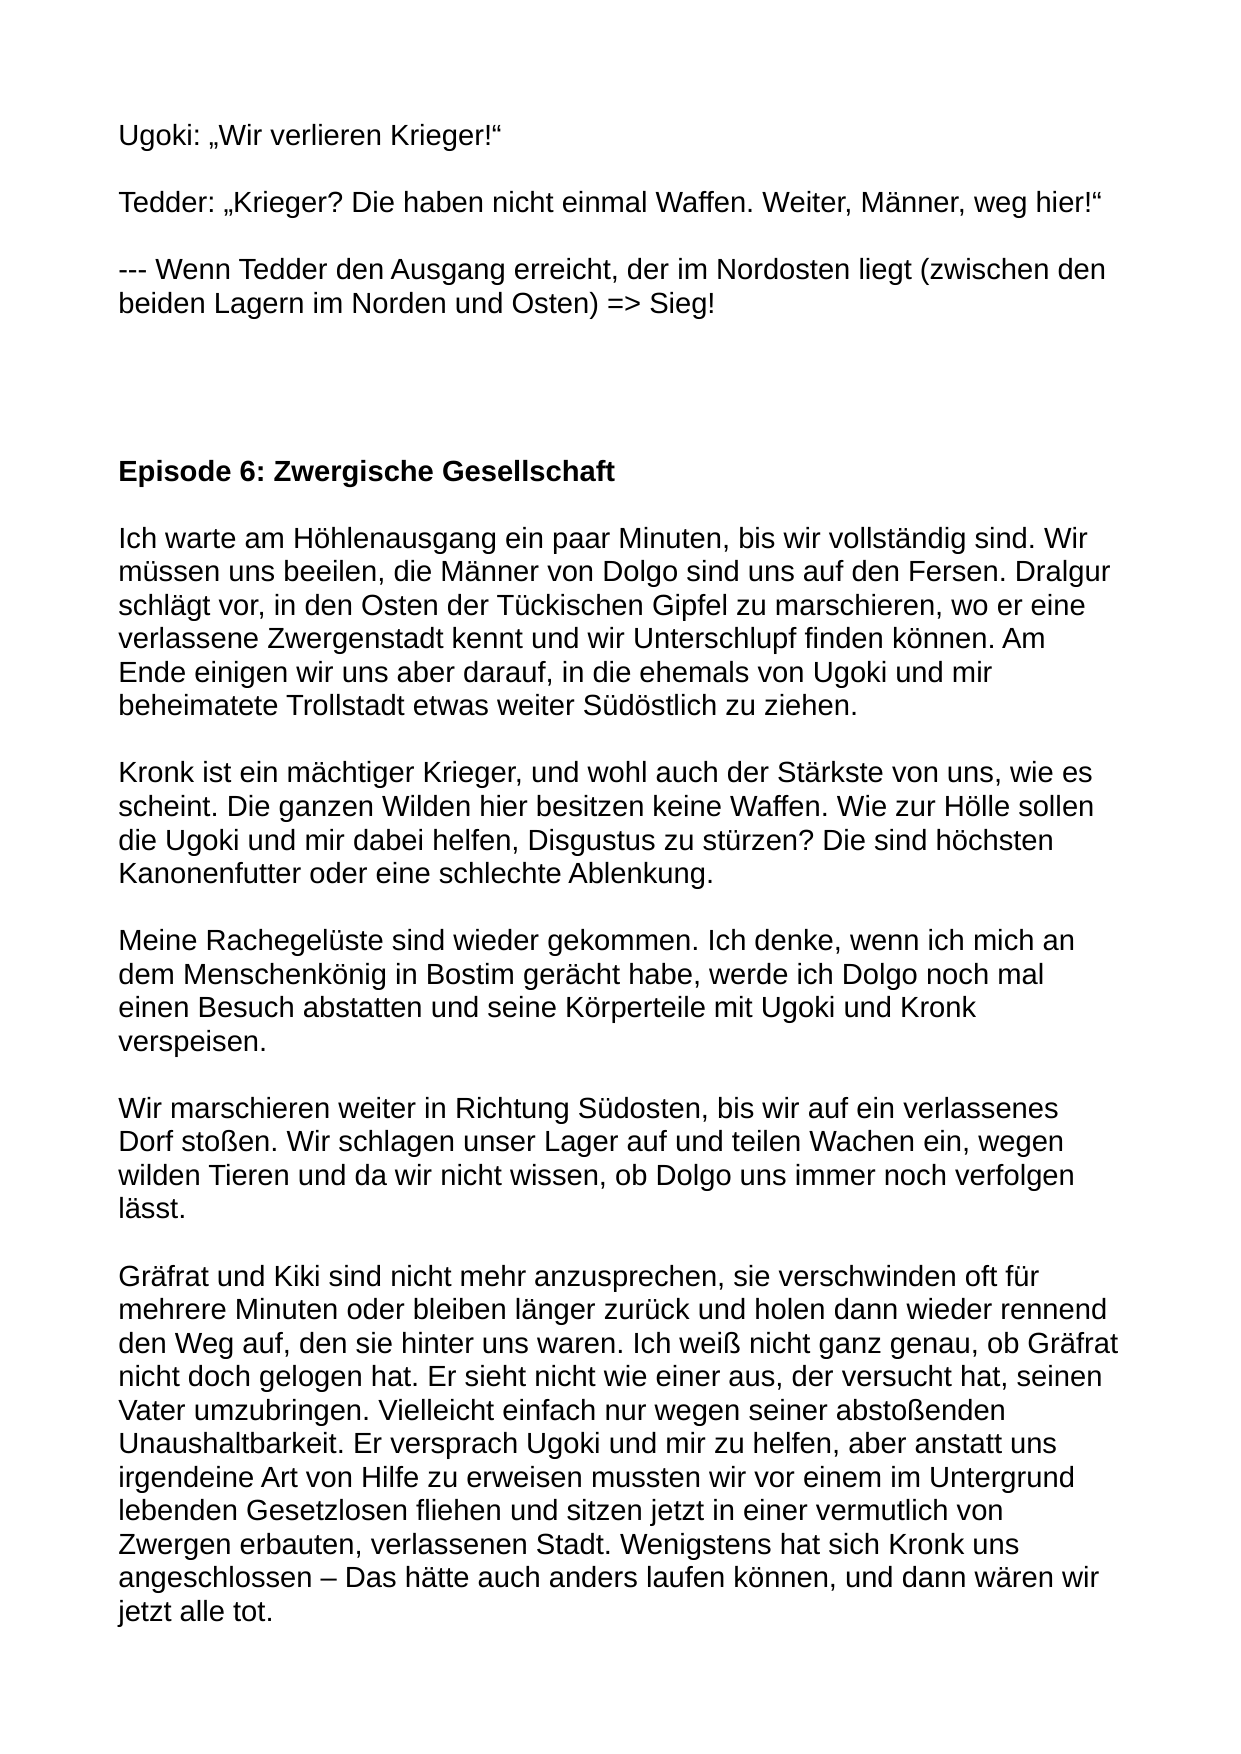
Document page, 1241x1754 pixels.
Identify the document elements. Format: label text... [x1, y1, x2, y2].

text --- Wenn Tedder den Ausgang erreicht, der im Nordosten liegt (zwischen den beiden Lagern im Norden und Osten) => Sieg! [118, 252, 1122, 319]
text Ich warte am Höhlenausgang ein paar Minuten, bis wir vollständig sind. Wir müssen uns beeilen, die Männer von Dolgo sind uns auf den Fersen. Dralgur schlägt vor, in den Osten der Tückischen Gipfel zu marschieren, wo er eine verlassene Zwergenstadt kennt und wir Unterschlupf finden können. Am Ende einigen wir uns aber darauf, in die ehemals von Ugoki und mir beheimatete Trollstadt etwas weiter Südöstlich zu ziehen. [118, 521, 1122, 722]
text Gräfrat und Kiki sind nicht mehr anzusprechen, sie verschwinden oft für mehrere Minuten oder bleiben länger zurück und holen dann wieder rennend den Weg auf, den sie hinter uns waren. Ich weiß nicht ganz genau, ob Gräfrat nicht doch gelogen hat. Er sieht nicht wie einer aus, der versucht hat, seinen Vater umzubringen. Vielleicht einfach nur wegen seiner abstoßenden Unaushaltbarkeit. Er versprach Ugoki und mir zu helfen, aber anstatt uns irgendeine Art von Hilfe zu erweisen mussten wir vor einem im Untergrund lebenden Gesetzlosen fliehen und sitzen jetzt in einer vermutlich von Zwergen erbauten, verlassenen Stadt. Wenigstens hat sich Kronk uns angeschlossen – Das hätte auch anders laufen können, und dann wären wir jetzt alle tot. [118, 1258, 1122, 1627]
text Episode 6: Zwergische Gesellschaft [118, 453, 1122, 487]
text Wir marschieren weiter in Richtung Südosten, bis wir auf ein verlassenes Dorf stoßen. Wir schlagen unser Lager auf und teilen Wachen ein, wegen wilden Tieren und da wir nicht wissen, ob Dolgo uns immer noch verfolgen lässt. [118, 1091, 1122, 1225]
text Kronk ist ein mächtiger Krieger, und wohl auch der Stärkste von uns, wie es scheint. Die ganzen Wilden hier besitzen keine Waffen. Wie zur Hölle sollen die Ugoki und mir dabei helfen, Disgustus zu stürzen? Die sind höchsten Kanonenfutter oder eine schlechte Ablenkung. [118, 755, 1122, 889]
text Tedder: „Krieger? Die haben nicht einmal Waffen. Weiter, Männer, weg hier!“ [118, 185, 1122, 219]
text Ugoki: „Wir verlieren Krieger!“ [118, 118, 1122, 152]
text Meine Rachegelüste sind wieder gekommen. Ich denke, wenn ich mich an dem Menschenkönig in Bostim gerächt habe, werde ich Dolgo noch mal einen Besuch abstatten und seine Körperteile mit Ugoki und Kronk verspeisen. [118, 923, 1122, 1057]
